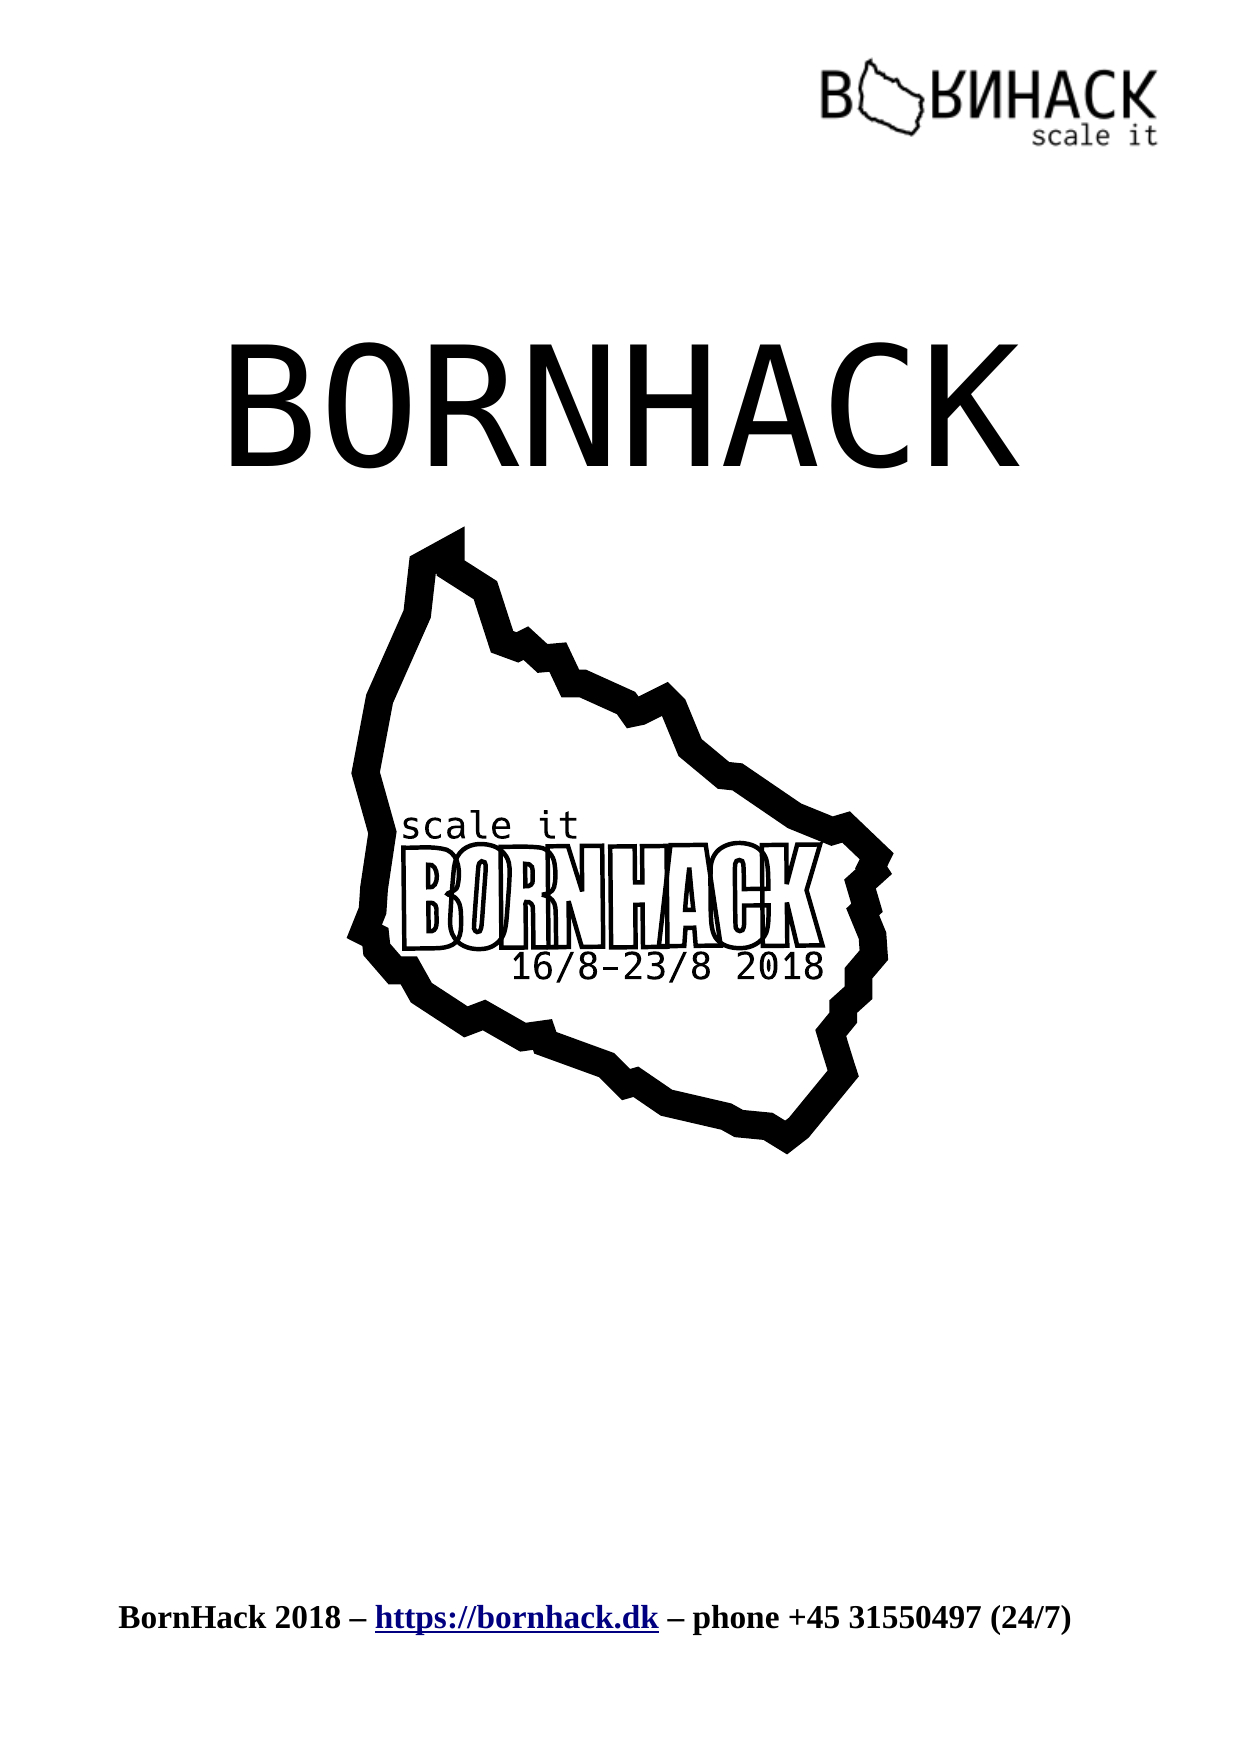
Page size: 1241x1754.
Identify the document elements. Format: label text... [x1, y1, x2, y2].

text BORNHACK [118, 312, 1122, 506]
picture [804, 57, 1173, 156]
